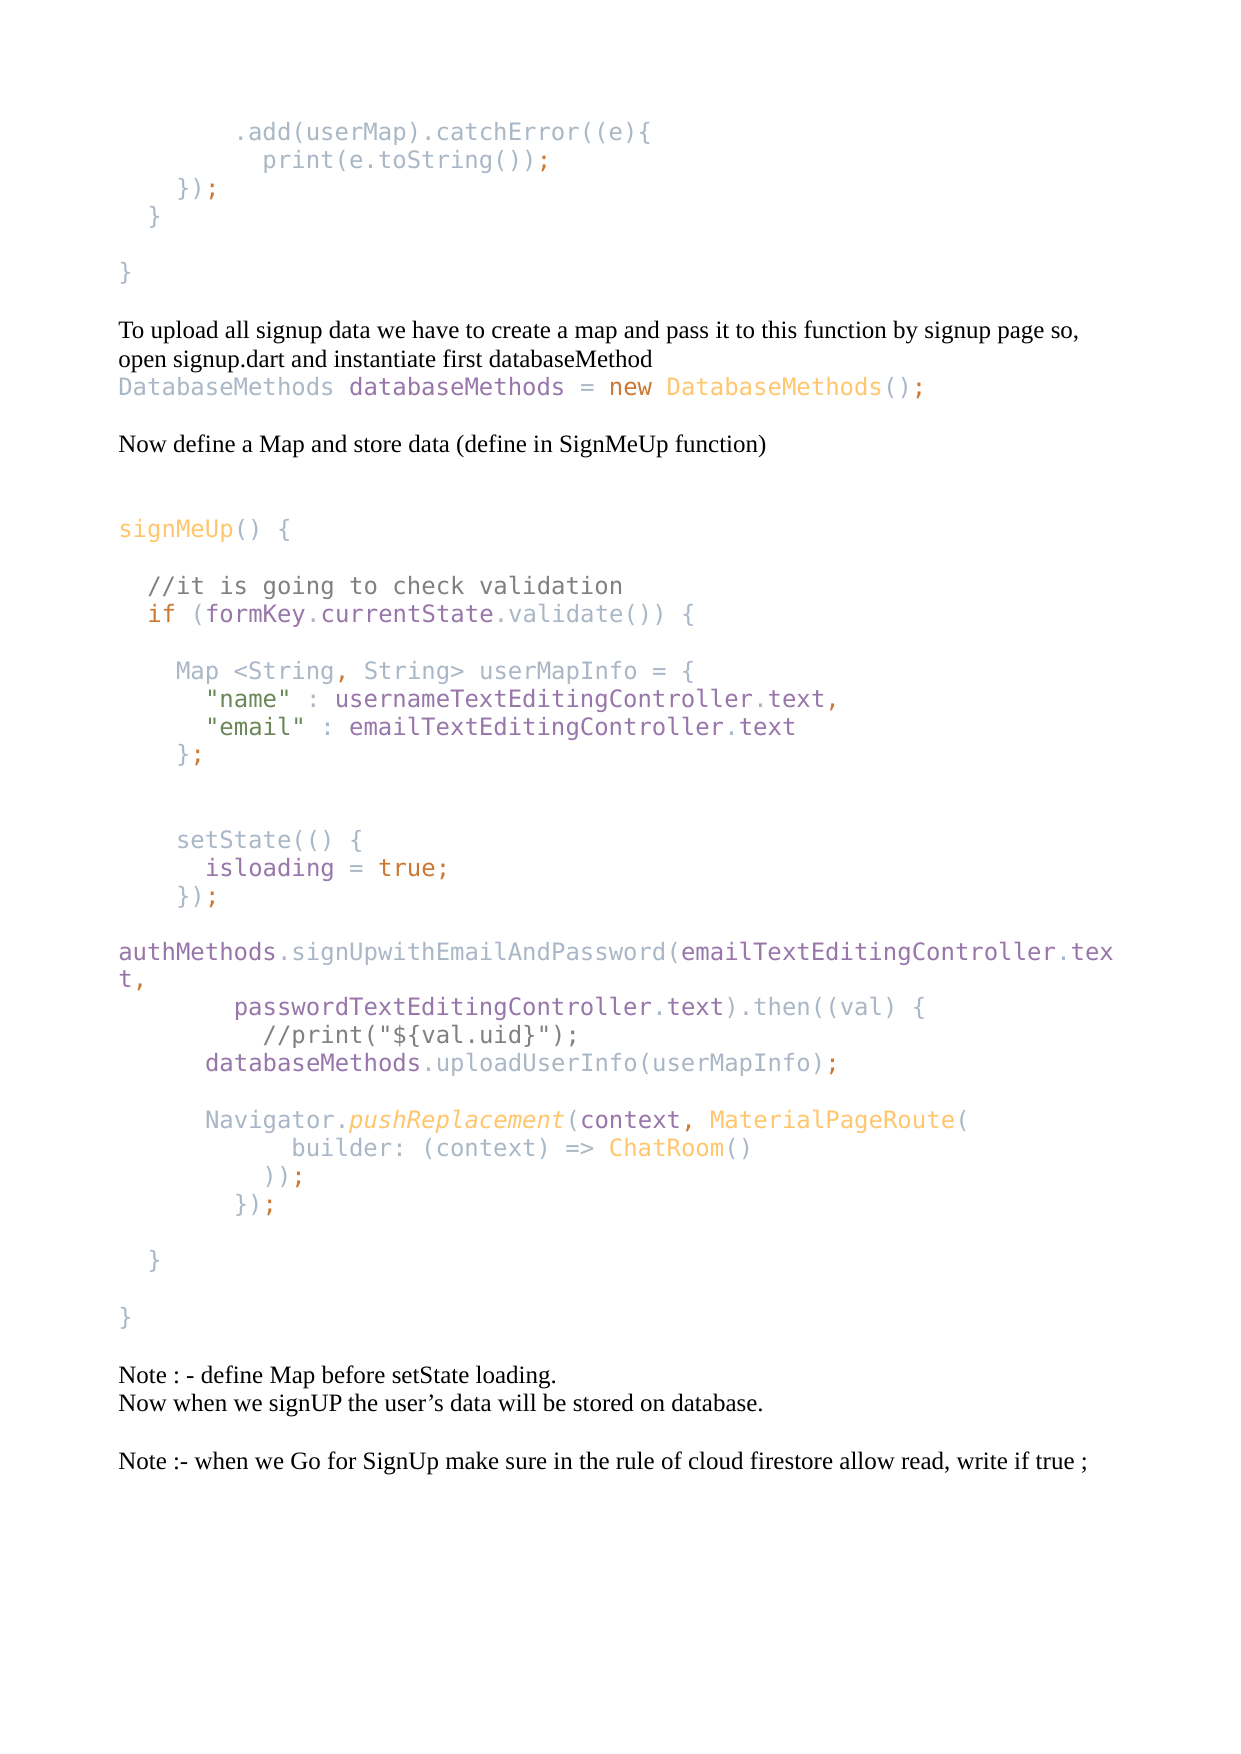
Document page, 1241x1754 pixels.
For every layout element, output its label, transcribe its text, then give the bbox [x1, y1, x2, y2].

text Now define a Map and store data (define in SignMeUp function) [118, 429, 1122, 458]
text DatabaseMethods databaseMethods = new DatabaseMethods(); [118, 373, 1122, 429]
text Now when we signUP the user’s data will be stored on database. [118, 1388, 1122, 1417]
text Note :- when we Go for SignUp make sure in the rule of cloud firestore allow read, write if true ; [118, 1446, 1122, 1475]
text signMeUp() { //it is going to check validation if (formKey.currentState.validate()) { Map <String, String> userMapInfo = { "name" : usernameTextEditingController.text, "email" : emailTextEditingController.text }; setState(() { isloading = true; }); authMethods.signUpwithEmailAndPassword(emailTextEditingController.text, passwordTextEditingController.text).then((val) { //print("${val.uid}"); databaseMethods.uploadUserInfo(userMapInfo); Navigator.pushReplacement(context, MaterialPageRoute( builder: (context) => ChatRoom() )); }); } } [118, 487, 1122, 1360]
text .add(userMap).catchError((e){ print(e.toString()); }); } } [118, 118, 1122, 286]
text To upload all signup data we have to create a map and pass it to this function by signup page so, open signup.dart and instantiate first databaseMethod [118, 315, 1122, 373]
text Note : - define Map before setState loading. [118, 1360, 1122, 1388]
